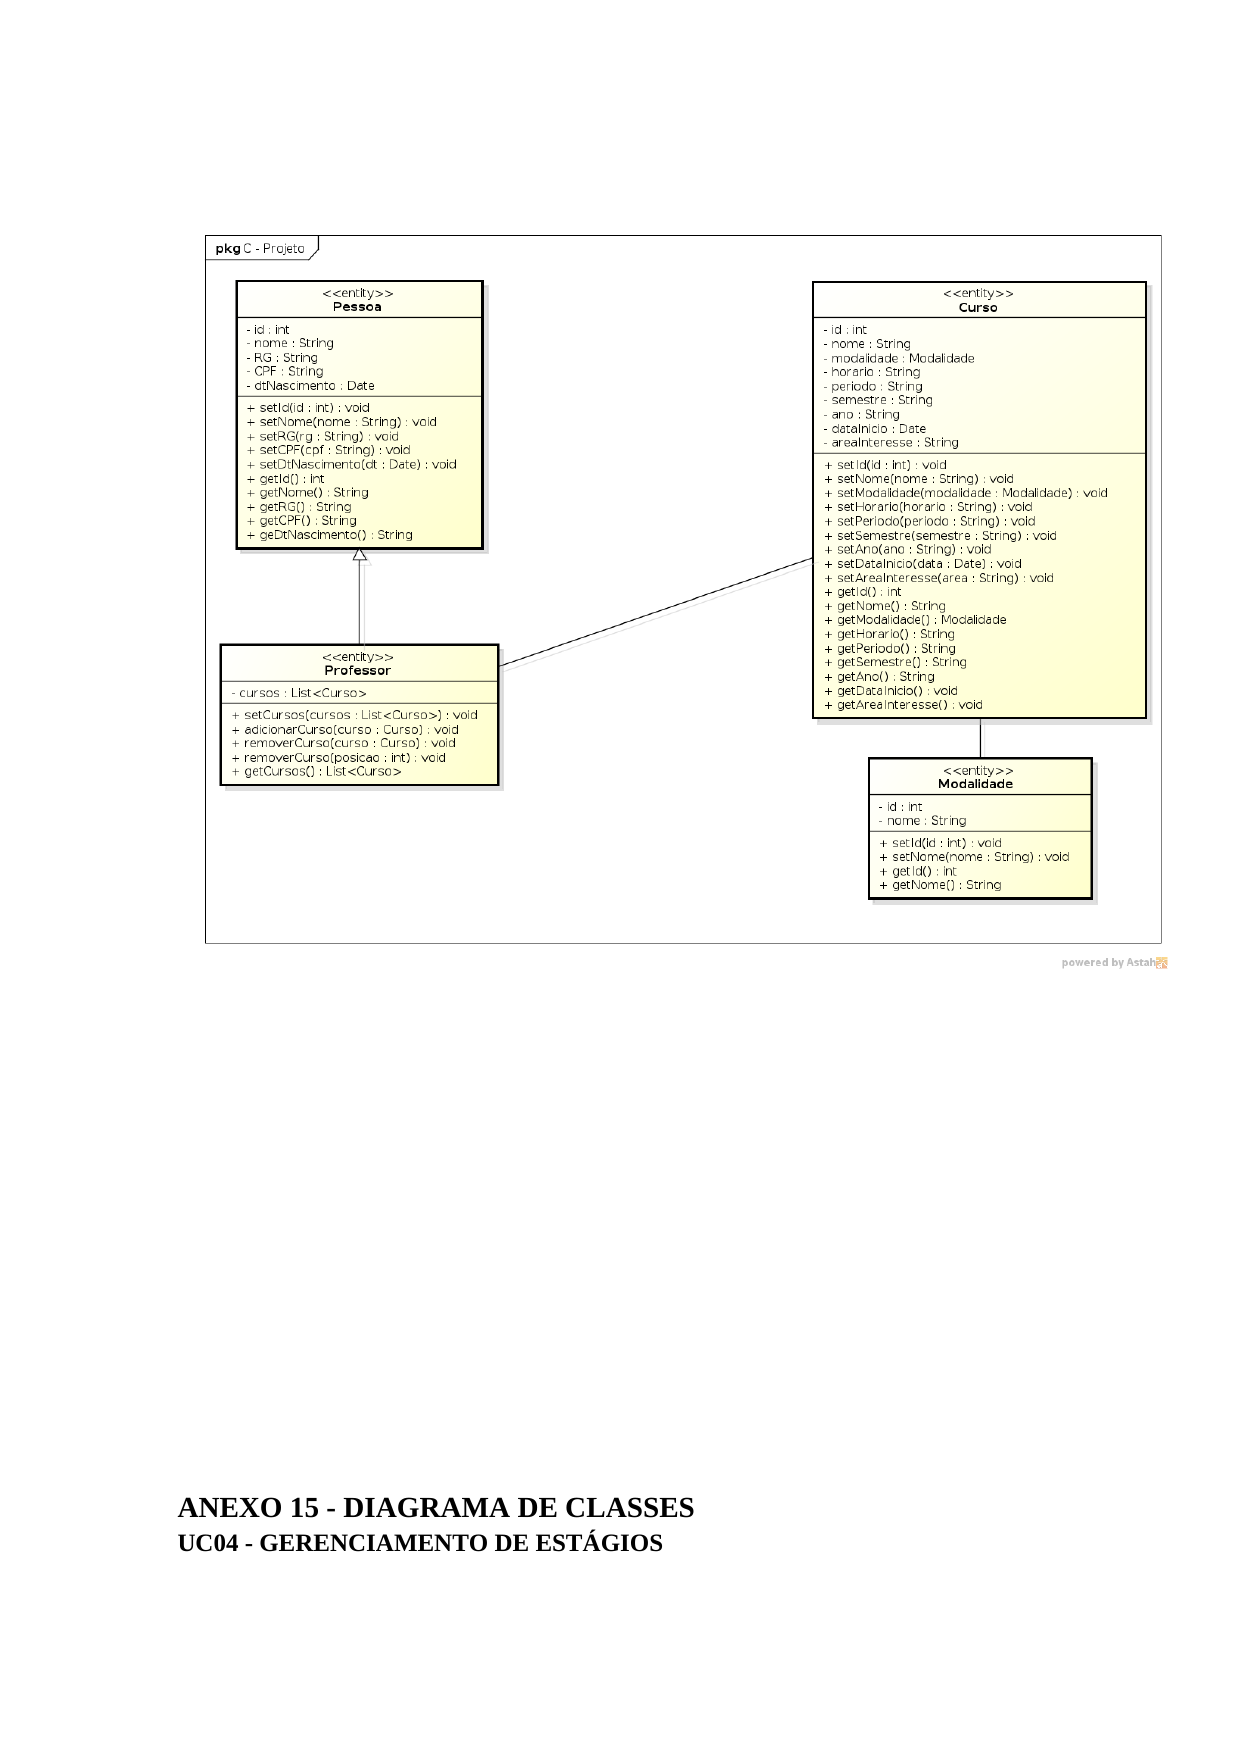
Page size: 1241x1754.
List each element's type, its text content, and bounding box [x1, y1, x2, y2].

picture [196, 225, 1171, 972]
text UC04 - GERENCIAMENTO DE ESTÁGIOS [177, 1529, 1122, 1556]
text ANEXO 15 - DIAGRAMA DE CLASSES [177, 1492, 1122, 1524]
